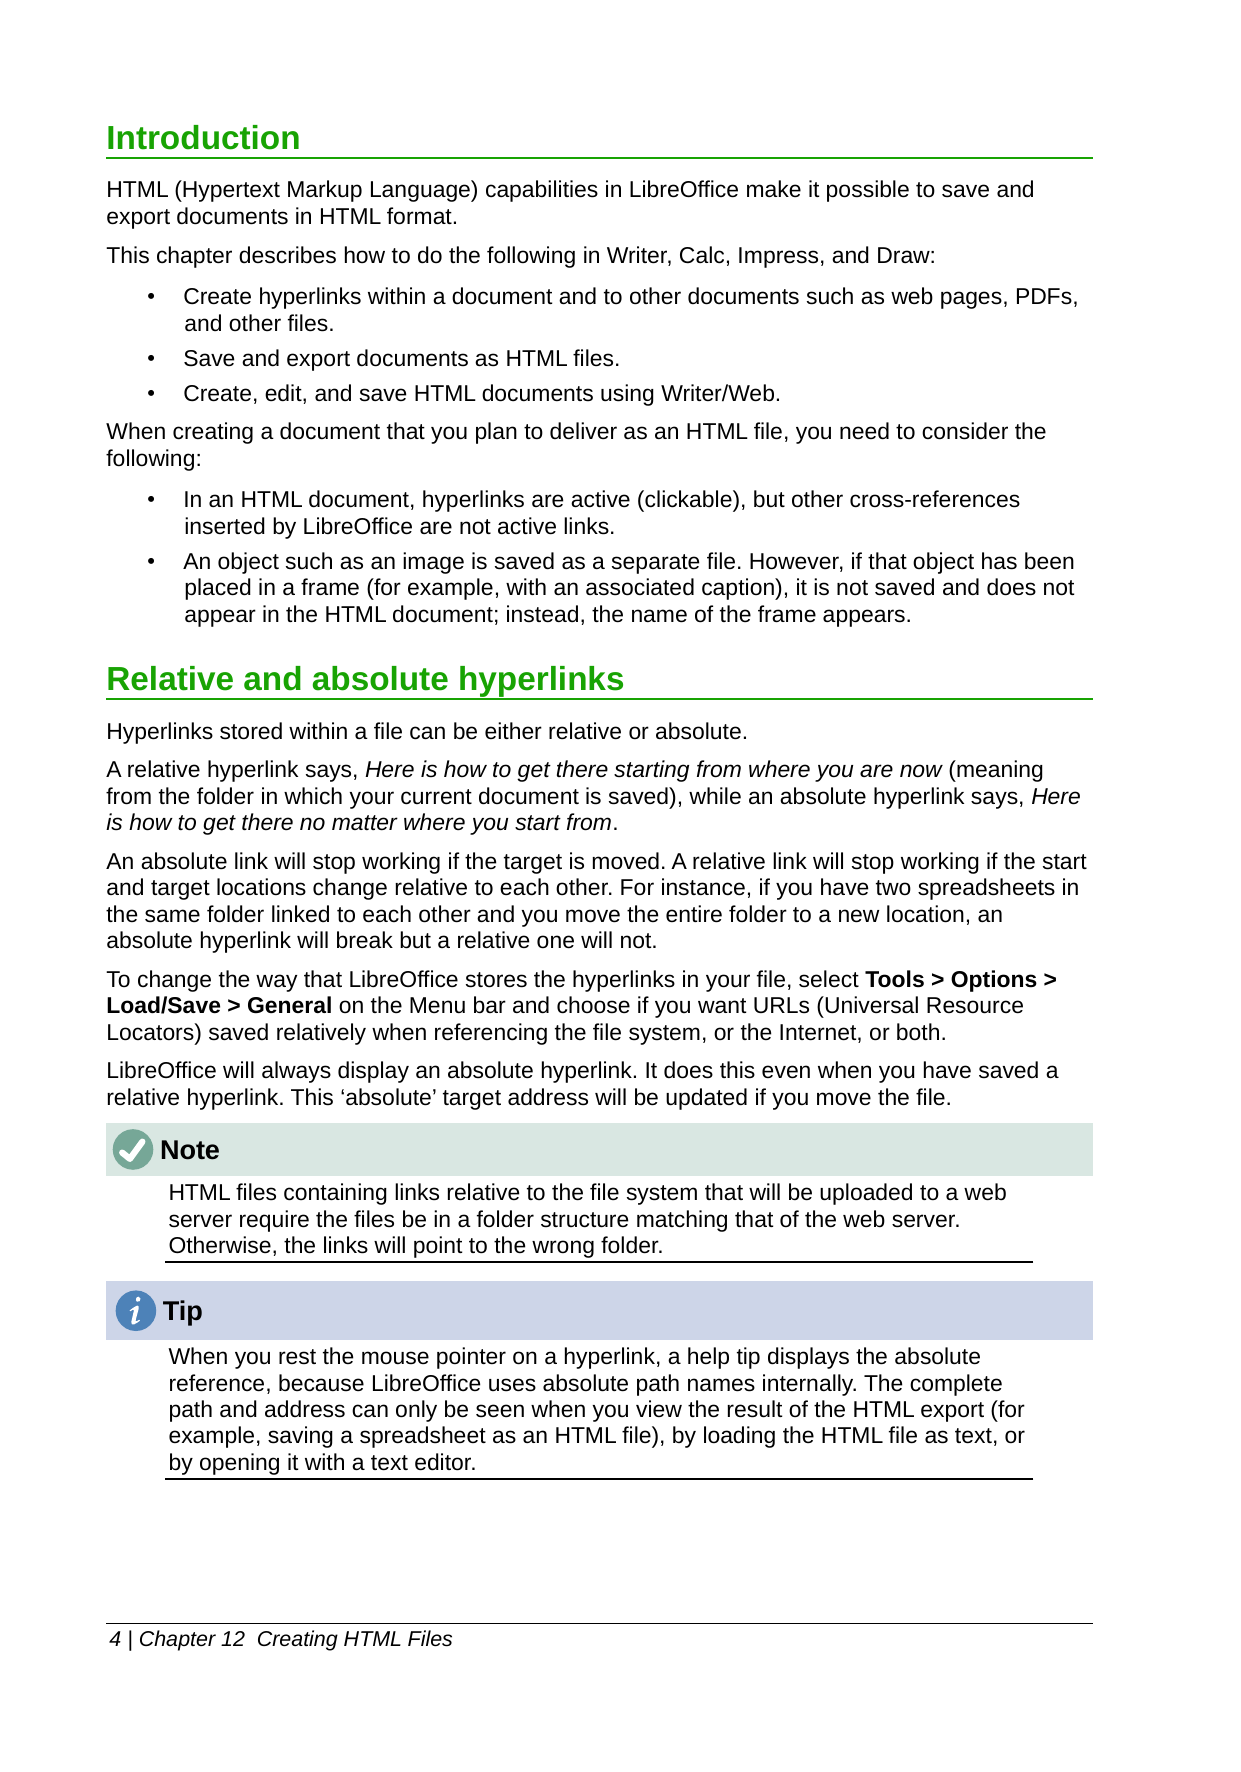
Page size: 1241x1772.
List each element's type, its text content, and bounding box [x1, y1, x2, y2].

text When you rest the mouse pointer on a hyperlink, a help tip displays the absolute reference, because LibreOffice uses absolute path names internally. The complete path and address can only be seen when you view the result of the HTML export (for example, saving a spreadsheet as an HTML file), by loading the HTML file as text, or by opening it with a text editor. [165, 1340, 1033, 1478]
subtitle Tip [106, 1281, 1093, 1340]
subtitle Introduction [106, 118, 1093, 157]
text Hyperlinks stored within a file can be either relative or absolute. [106, 718, 1093, 744]
subtitle Note [106, 1123, 1093, 1176]
list Create hyperlinks within a document and to other documents such as web pages, PDFs, and other files. [144, 280, 1093, 336]
text HTML (Hypertext Markup Language) capabilities in LibreOffice make it possible to save and export documents in HTML format. [106, 176, 1093, 229]
list When creating a document that you plan to deliver as an HTML file, you need to consider the following: [106, 418, 1093, 471]
list Create, edit, and save HTML documents using Writer/Web. [144, 377, 1093, 409]
list This chapter describes how to do the following in Writer, Calc, Impress, and Draw: [106, 242, 1093, 268]
list Save and export documents as HTML files. [144, 342, 1093, 371]
list An object such as an image is saved as a separate file. However, if that object has been placed in a frame (for example, with an associated caption), it is not saved and does not appear in the HTML document; instead, the name of the frame appears. [144, 545, 1093, 630]
subtitle Relative and absolute hyperlinks [106, 659, 1093, 698]
text HTML files containing links relative to the file system that will be uploaded to a web server require the files be in a folder structure matching that of the web server. Otherwise, the links will point to the wrong folder. [165, 1176, 1033, 1261]
text LibreOffice will always display an absolute hyperlink. It does this even when you have saved a relative hyperlink. This ‘absolute’ target address will be updated if you move the file. [106, 1057, 1093, 1110]
text An absolute link will stop working if the target is moved. A relative link will stop working if the start and target locations change relative to each other. For instance, if you have two spreadsheets in the same folder linked to each other and you move the entire folder to a new location, an absolute hyperlink will break but a relative one will not. [106, 848, 1093, 953]
text To change the way that LibreOffice stores the hyperlinks in your file, select Tools > Options > Load/Save > General on the Menu bar and choose if you want URLs (Universal Resource Locators) saved relatively when referencing the file system, or the Internet, or both. [106, 966, 1093, 1045]
text A relative hyperlink says, Here is how to get there starting from where you are now (meaning from the folder in which your current document is saved), while an absolute hyperlink says, Here is how to get there no matter where you start from. [106, 756, 1093, 836]
list In an HTML document, hyperlinks are active (clickable), but other cross-references inserted by LibreOffice are not active links. [144, 483, 1093, 539]
